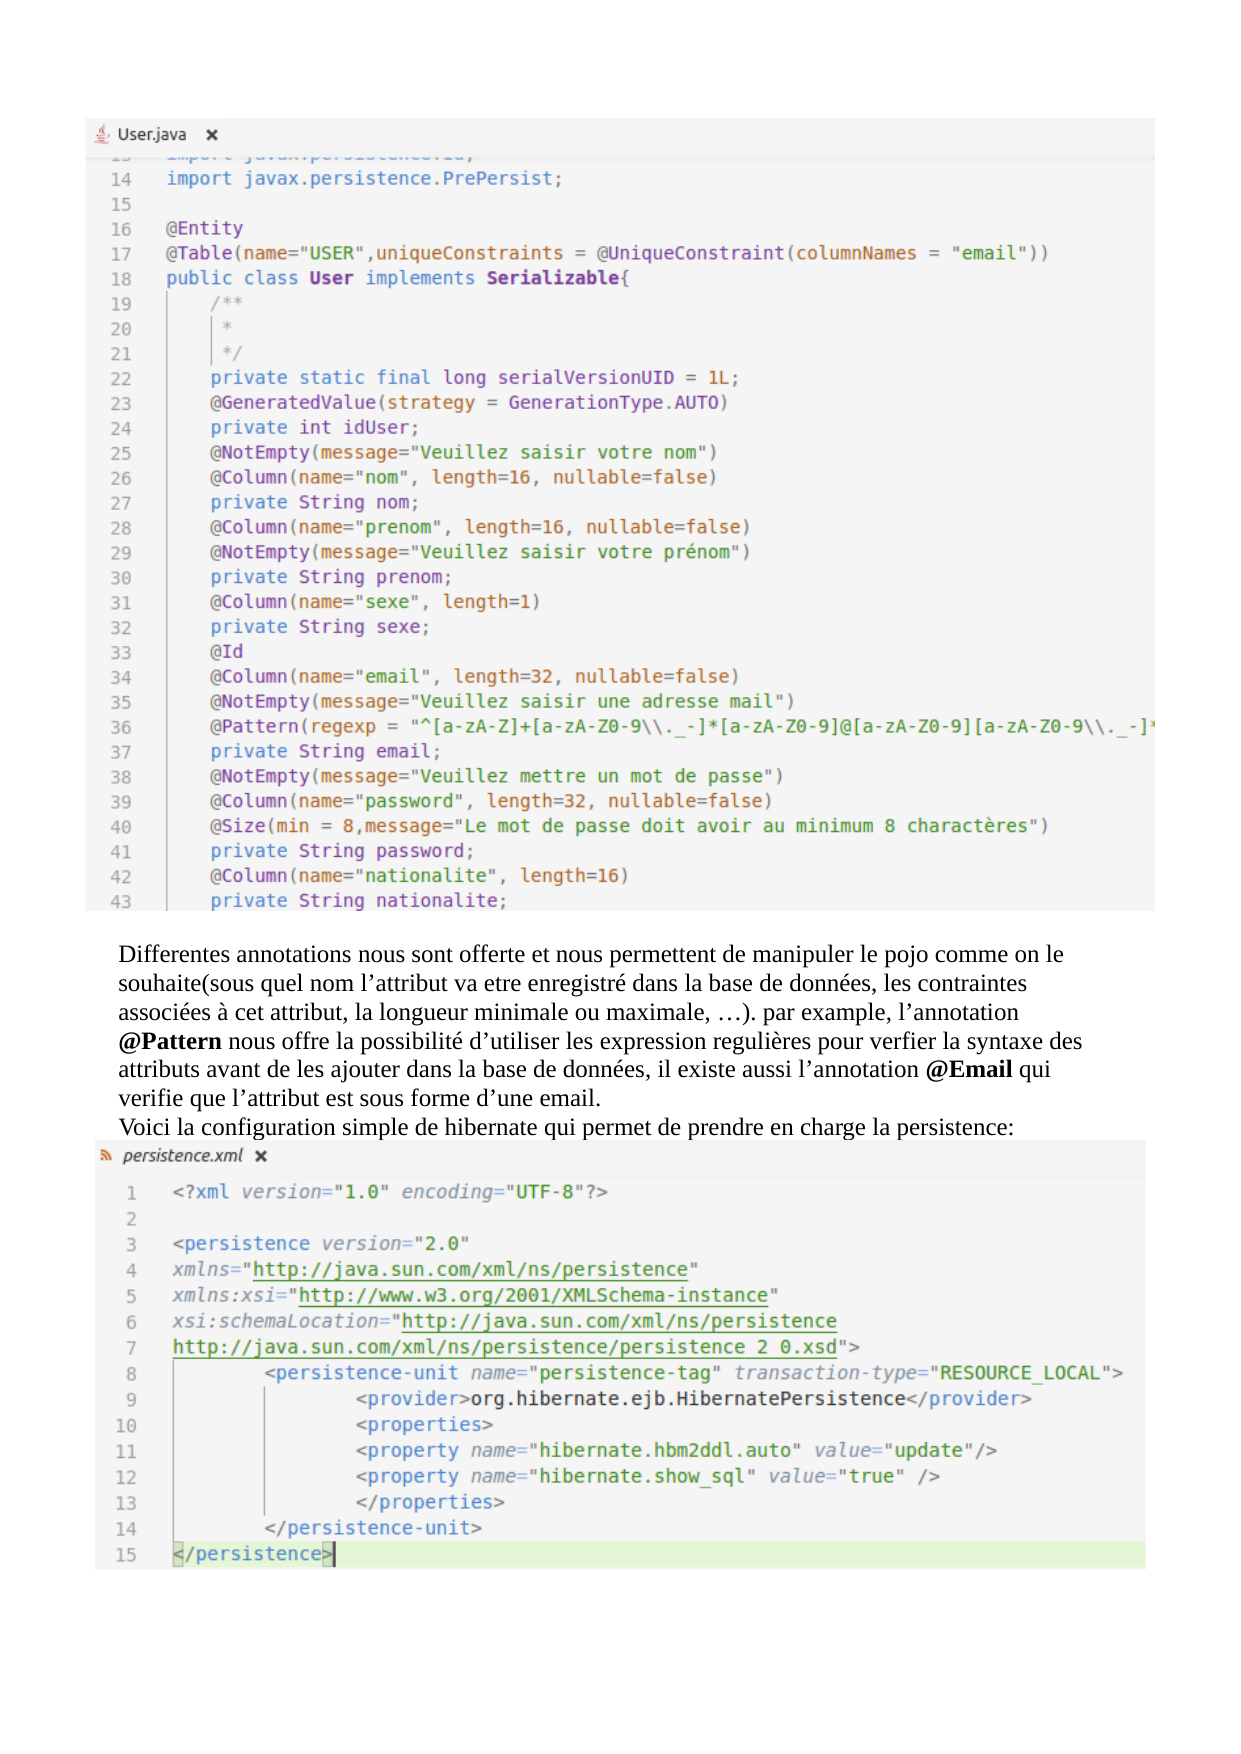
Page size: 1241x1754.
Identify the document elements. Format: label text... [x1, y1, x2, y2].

picture [94, 1140, 1146, 1570]
picture [85, 118, 1155, 911]
text Voici la configuration simple de hibernate qui permet de prendre en charge la persistence: [118, 1112, 1122, 1140]
text Differentes annotations nous sont offerte et nous permettent de manipuler le pojo comme on le souhaite(sous quel nom l’attribut va etre enregistré dans la base de données, les contraintes associées à cet attribut, la longueur minimale ou maximale, …). par example, l’annotation @Pattern nous offre la possibilité d’utiliser les expression regulières pour verfier la syntaxe des attributs avant de les ajouter dans la base de données, il existe aussi l’annotation @Email qui verifie que l’attribut est sous forme d’une email. [118, 939, 1122, 1112]
